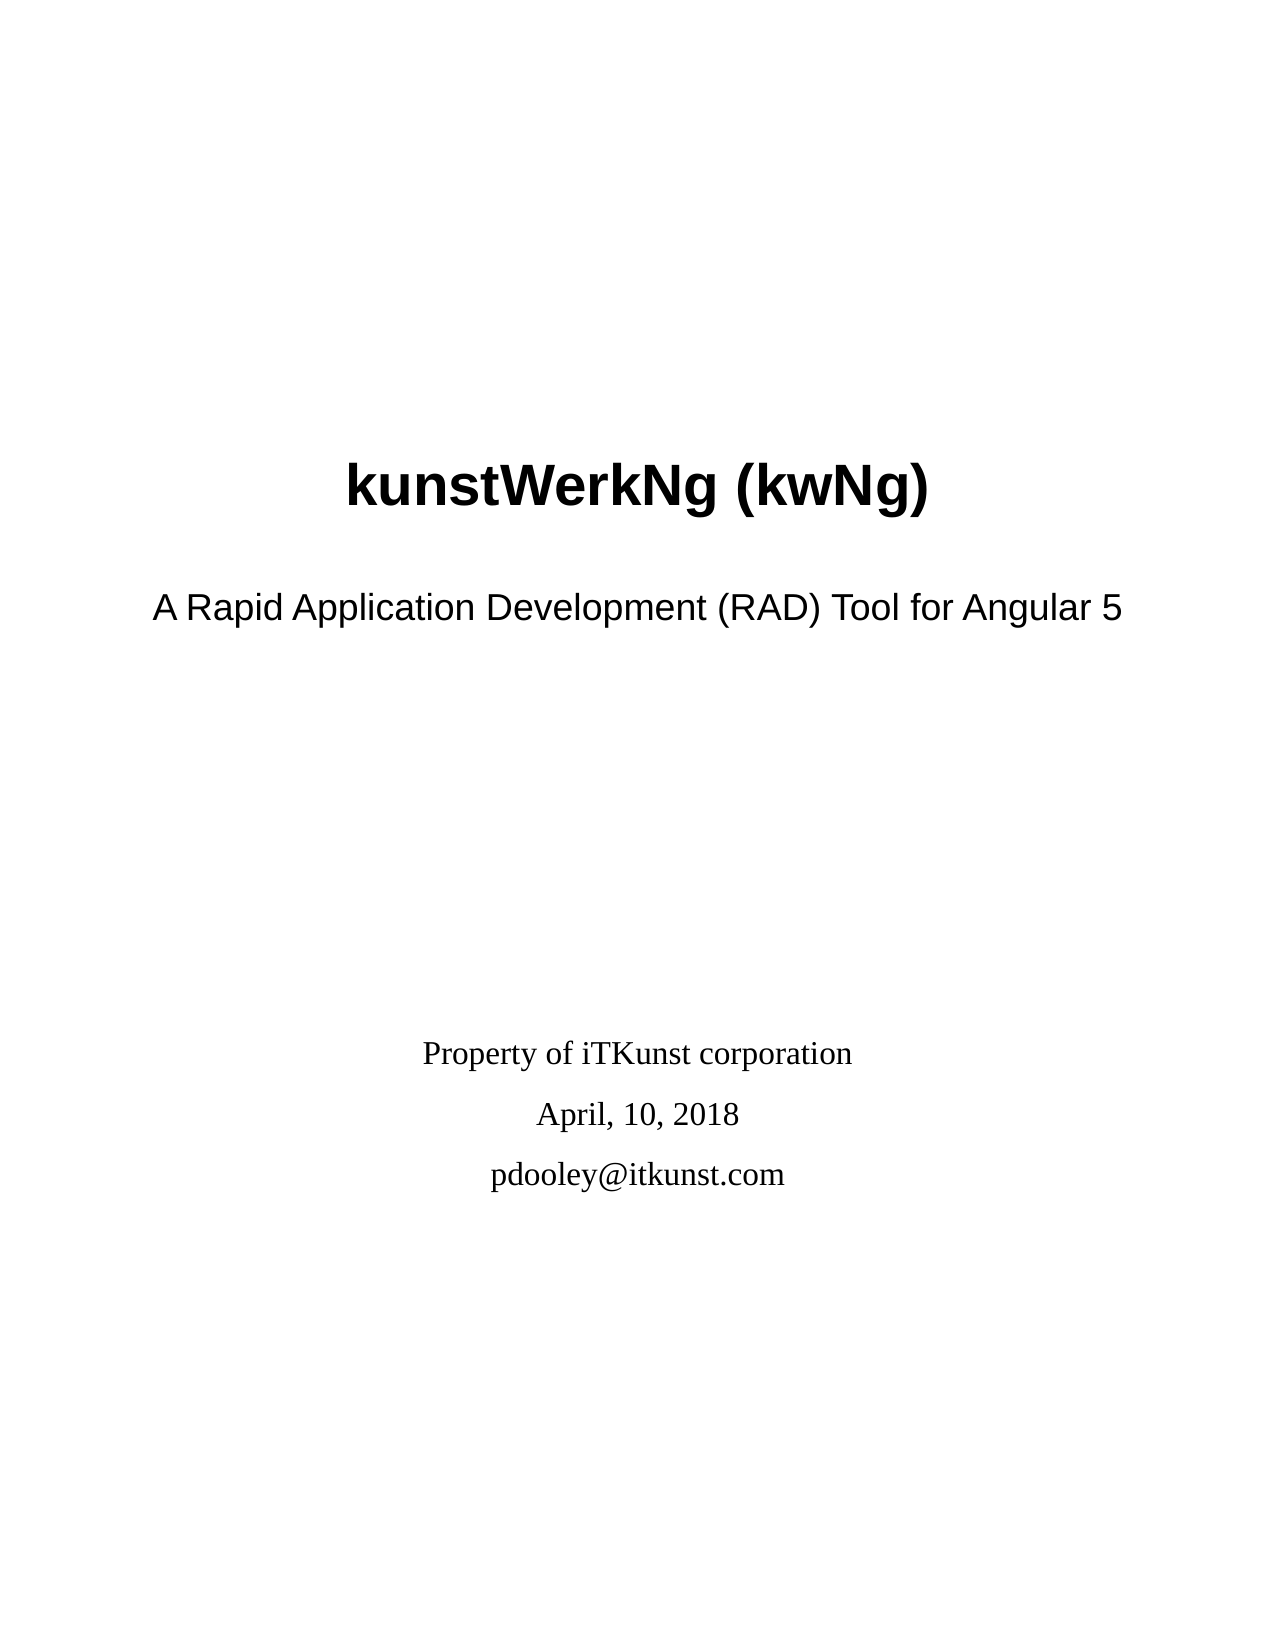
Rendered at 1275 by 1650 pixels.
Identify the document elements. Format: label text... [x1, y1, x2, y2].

subtitle A Rapid Application Development (RAD) Tool for Angular 5 [118, 585, 1157, 628]
text April, 10, 2018 [118, 1094, 1157, 1132]
text Property of iTKunst corporation [118, 1033, 1157, 1072]
title kunstWerkNg (kwNg) [118, 450, 1157, 517]
text pdooley@itkunst.com [118, 1154, 1157, 1193]
